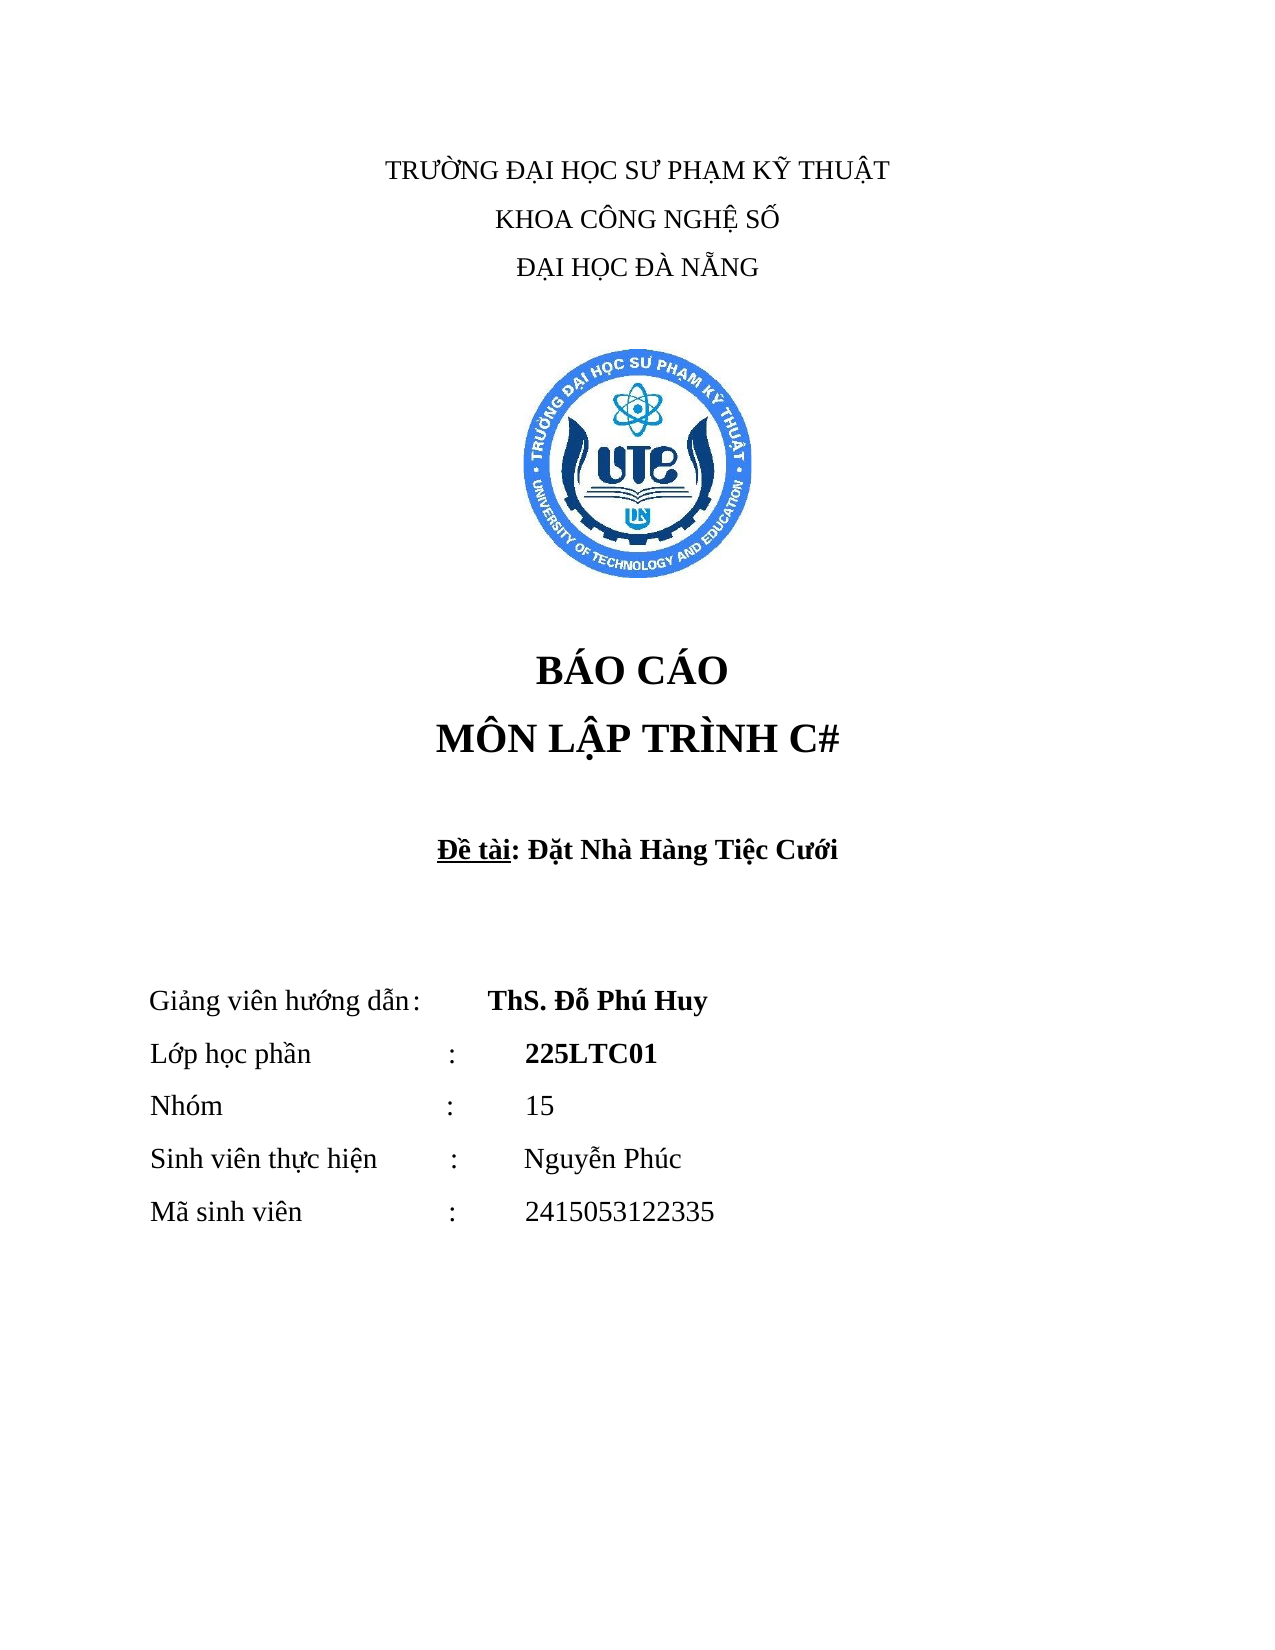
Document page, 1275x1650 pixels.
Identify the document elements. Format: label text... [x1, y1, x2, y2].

text Đề tài: Đặt Nhà Hàng Tiệc Cưới [150, 832, 1125, 865]
text Lớp học phần : 225LTC01 [150, 1036, 1125, 1070]
text TRƯỜNG ĐẠI HỌC SƯ PHẠM KỸ THUẬT [150, 154, 1125, 185]
text ĐẠI HỌC ĐÀ NẴNG [150, 251, 1125, 282]
text Sinh viên thực hiện : Nguyễn Phúc [150, 1141, 1125, 1176]
text Mã sinh viên : 2415053122335 [150, 1194, 1125, 1228]
text MÔN LẬP TRÌNH C# [150, 714, 1125, 762]
text Nhóm : 15 [150, 1088, 1125, 1123]
text Giảng viên hướng dẫn : ThS. Đỗ Phú Huy [112, 983, 1125, 1018]
text BÁO CÁO [150, 646, 1125, 694]
text KHOA CÔNG NGHỆ SỐ [150, 203, 1125, 234]
